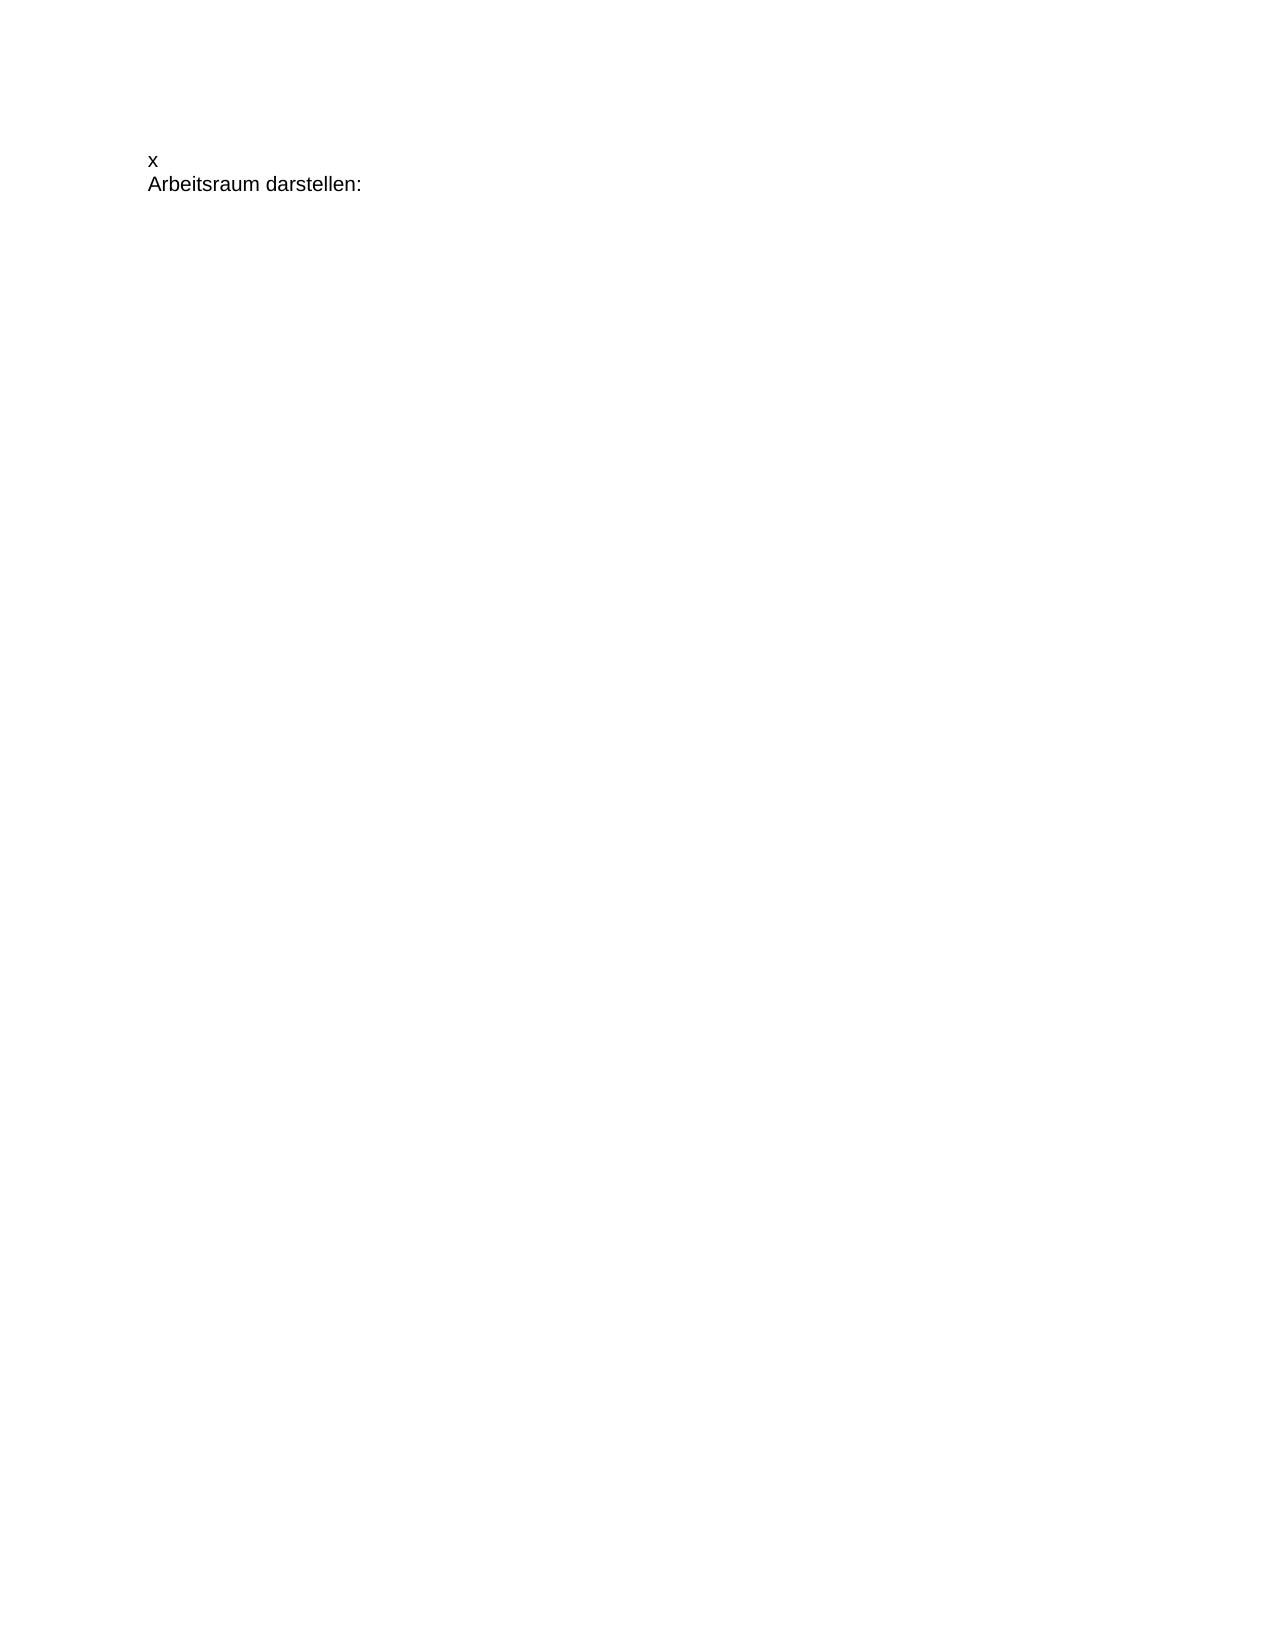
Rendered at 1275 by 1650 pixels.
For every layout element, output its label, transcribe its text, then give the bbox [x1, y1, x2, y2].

text x [148, 148, 1127, 172]
text Arbeitsraum darstellen: [148, 172, 1127, 196]
